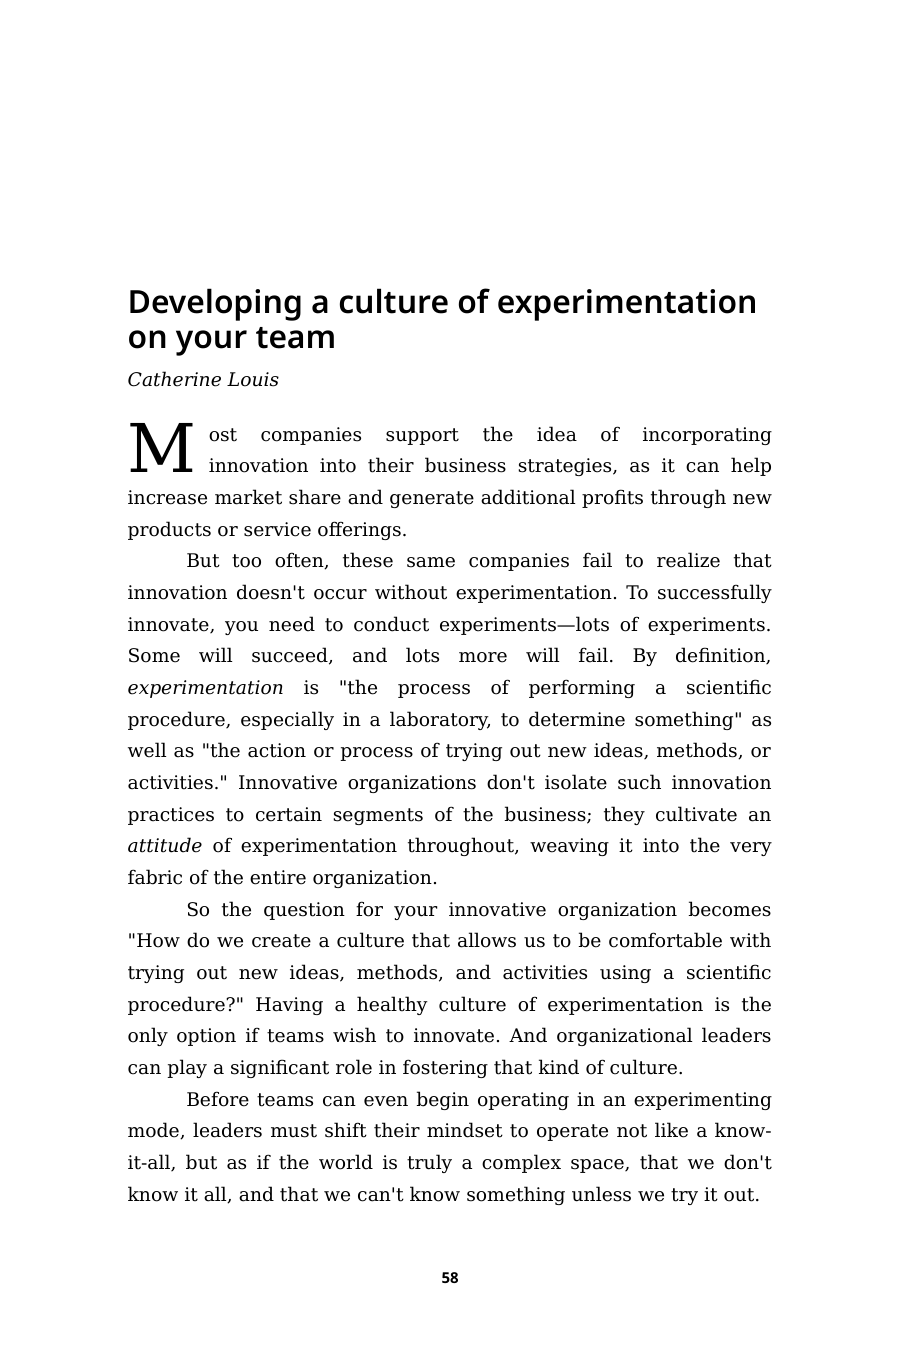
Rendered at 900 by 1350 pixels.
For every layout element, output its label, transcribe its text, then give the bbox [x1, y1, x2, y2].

text So the question for your innovative organization becomes "How do we create a culture that allows us to be comfortable with trying out new ideas, methods, and activities using a scientific procedure?" Having a healthy culture of experimentation is the only option if teams wish to innovate. And organizational leaders can play a significant role in fostering that kind of culture. [127, 898, 772, 1079]
text But too often, these same companies fail to realize that innovation doesn't occur without experimentation. To successfully innovate, you need to conduct experiments—lots of experiments. Some will succeed, and lots more will fail. By definition, experimentation is "the process of performing a scientific procedure, especially in a laboratory, to determine something" as well as "the action or process of trying out new ideas, methods, or activities." Innovative organizations don't isolate such innovation practices to certain segments of the business; they cultivate an attitude of experimentation throughout, weaving it into the very fabric of the entire organization. [127, 550, 772, 889]
text Before teams can even begin operating in an experimenting mode, leaders must shift their mindset to operate not like a know-it-all, but as if the world is truly a complex space, that we don't know it all, and that we can't know something unless we try it out. [127, 1088, 772, 1205]
text Most companies support the idea of incorporating innovation into their business strategies, as it can help increase market share and generate additional profits through new products or service offerings. [127, 423, 772, 540]
subtitle Developing a culture of experimentation on your team [127, 283, 772, 357]
text Catherine Louis [127, 369, 772, 391]
